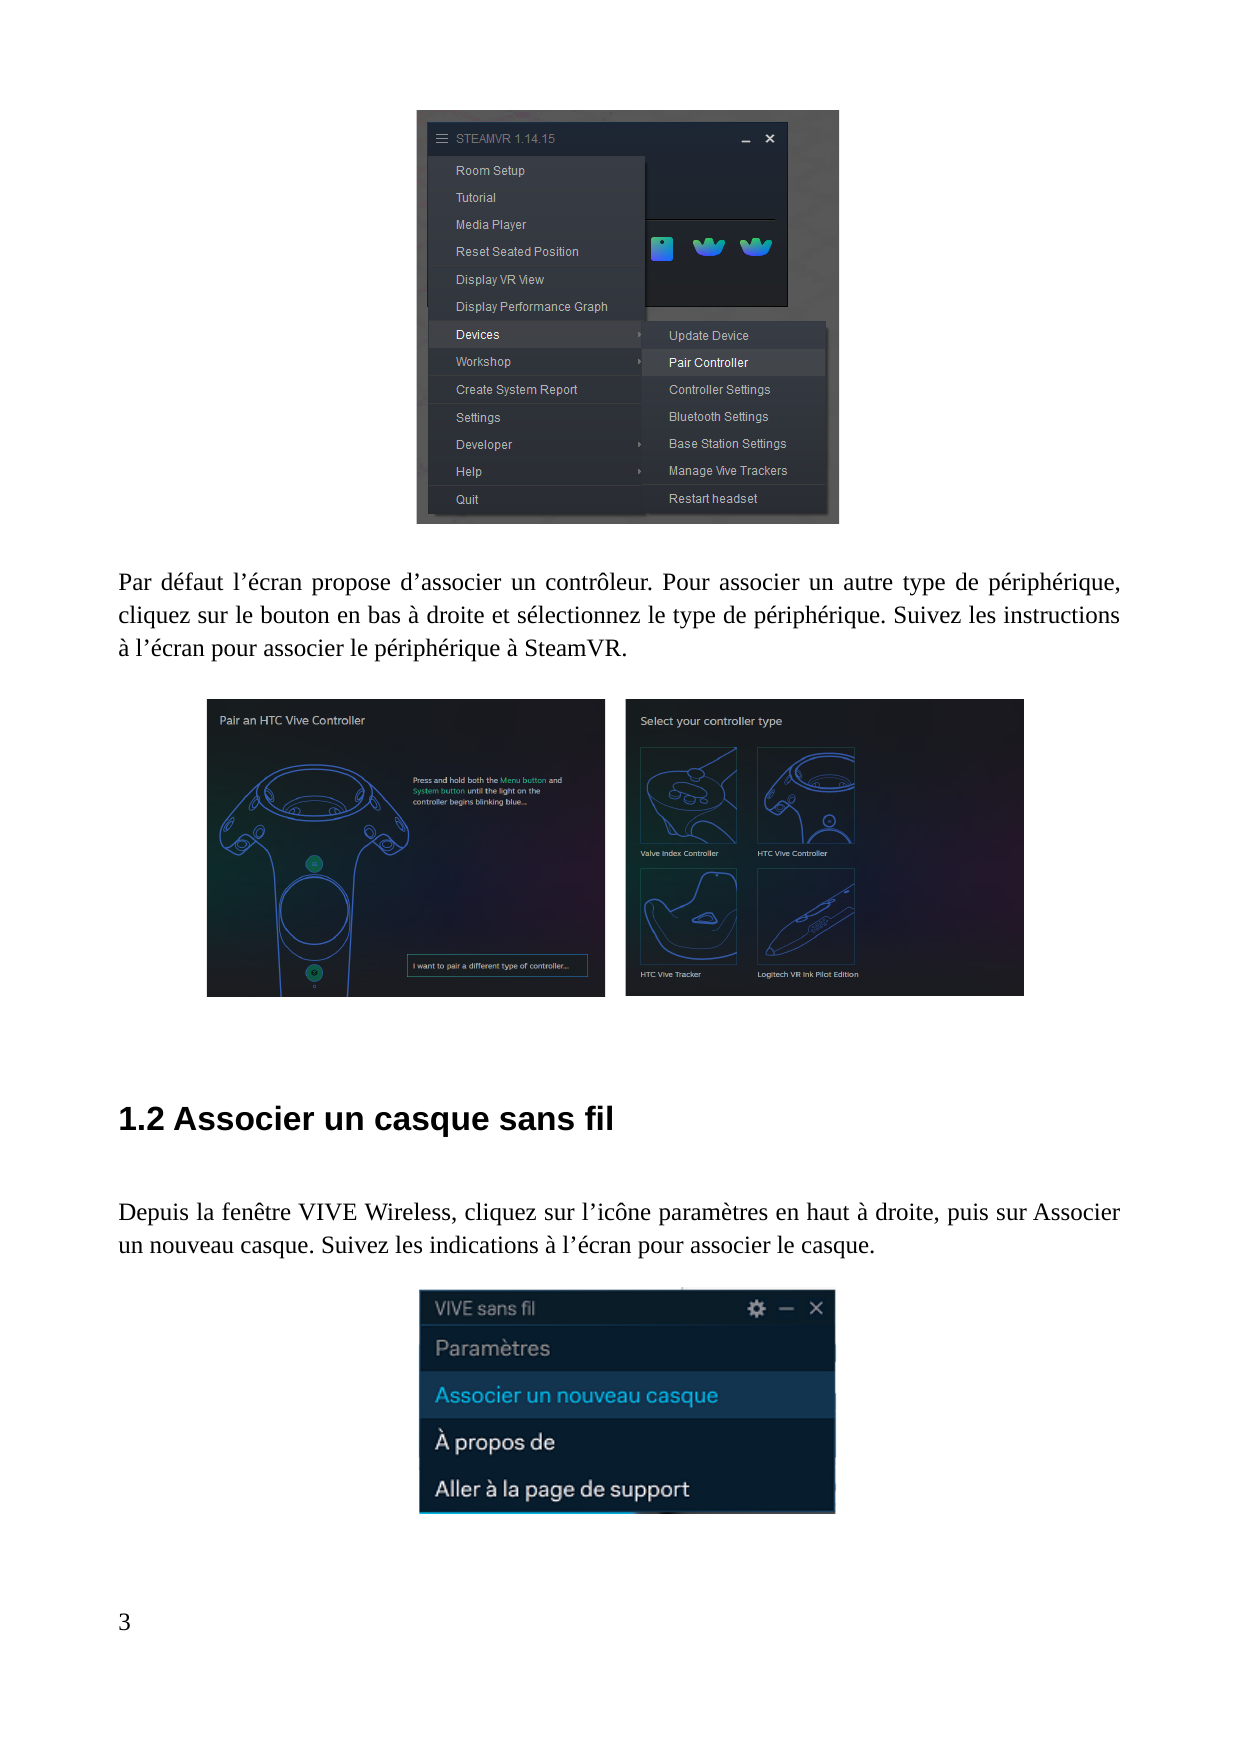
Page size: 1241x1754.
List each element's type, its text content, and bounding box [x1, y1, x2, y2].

subtitle 1.2 Associer un casque sans fil [118, 1098, 1122, 1137]
picture [418, 1287, 837, 1514]
text Par défaut l’écran propose d’associer un contrôleur. Pour associer un autre type de périphérique, cliquez sur le bouton en bas à droite et sélectionnez le type de périphérique. Suivez les instructions à l’écran pour associer le périphérique à SteamVR. [118, 567, 1122, 662]
picture [416, 110, 840, 524]
text Depuis la fenêtre VIVE Wireless, cliquez sur l’icône paramètres en haut à droite, puis sur Associer un nouveau casque. Suivez les indications à l’écran pour associer le casque. [118, 1197, 1122, 1259]
picture [625, 699, 1024, 996]
picture [206, 699, 606, 997]
